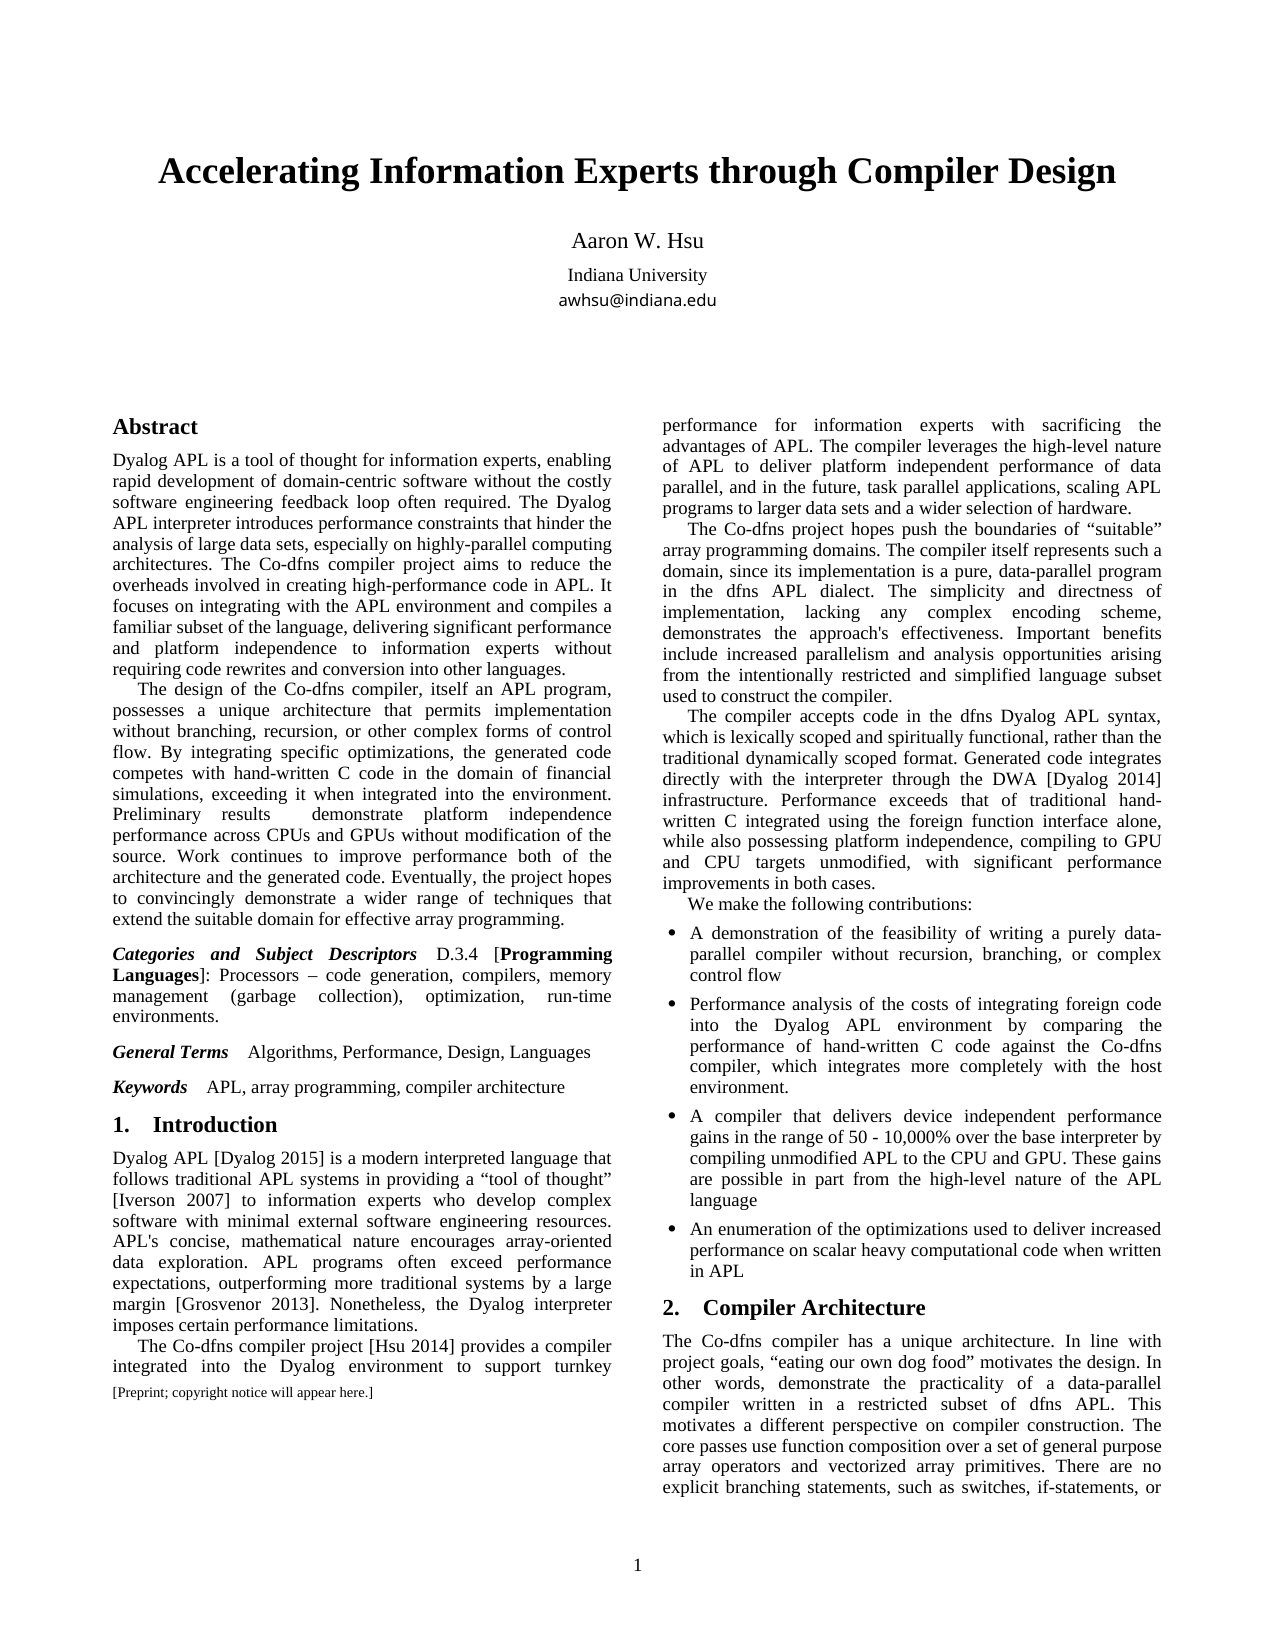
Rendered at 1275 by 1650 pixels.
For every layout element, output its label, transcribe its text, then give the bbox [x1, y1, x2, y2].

subtitle General Terms Algorithms, Performance, Design, Languages [112, 1042, 612, 1062]
text The design of the Co-dfns compiler, itself an APL program, possesses a unique architecture that permits implementation without branching, recursion, or other complex forms of control flow. By integrating specific optimizations, the generated code competes with hand-written C code in the domain of financial simulations, exceeding it when integrated into the environment. Preliminary results demonstrate platform independence performance across CPUs and GPUs without modification of the source. Work continues to improve performance both of the architecture and the generated code. Eventually, the project hopes to convincingly demonstrate a wider range of techniques that extend the suitable domain for effective array programming. [112, 679, 612, 929]
text The compiler accepts code in the dfns Dyalog APL syntax, which is lexically scoped and spiritually functional, rather than the traditional dynamically scoped format. Generated code integrates directly with the interpreter through the DWA [Dyalog 2014] infrastructure. Performance exceeds that of traditional hand-written C integrated using the foreign function interface alone, while also possessing platform independence, compiling to GPU and CPU targets unmodified, with significant performance improvements in both cases. [662, 706, 1162, 894]
text We make the following contributions: [662, 894, 1162, 914]
title Accelerating Information Experts through Compiler Design [112, 150, 1162, 192]
text Dyalog APL is a tool of thought for information experts, enabling rapid development of domain-centric software without the costly software engineering feedback loop often required. The Dyalog APL interpreter introduces performance constraints that hinder the analysis of large data sets, especially on highly-parallel computing architectures. The Co-dfns compiler project aims to reduce the overheads involved in creating high-performance code in APL. It focuses on integrating with the APL environment and compiles a familiar subset of the language, delivering significant performance and platform independence to information experts without requiring code rewrites and conversion into other languages. [112, 450, 612, 679]
table_header Aaron W. Hsu Indiana University awhsu@indiana.edu [113, 192, 1162, 414]
subtitle Keywords APL, array programming, compiler architecture [112, 1077, 612, 1098]
list A compiler that delivers device independent performance gains in the range of 50 - 10,000% over the base interpreter by compiling unmodified APL to the CPU and GPU. These gains are possible in part from the high-level nature of the APL language [669, 1106, 1162, 1210]
list Performance analysis of the costs of integrating foreign code into the Dyalog APL environment by comparing the performance of hand-written C code against the Co-dfns compiler, which integrates more completely with the host environment. [669, 994, 1162, 1098]
list An enumeration of the optimizations used to deliver increased performance on scalar heavy computational code when written in APL [669, 1219, 1162, 1281]
text The Co-dfns compiler has a unique architecture. In line with project goals, “eating our own dog food” motivates the design. In other words, demonstrate the practicality of a data-parallel compiler written in a restricted subset of dfns APL. This motivates a different perspective on compiler construction. The core passes use function composition over a set of general purpose array operators and vectorized array primitives. There are no explicit branching statements, such as switches, if-statements, or [662, 1331, 1162, 1498]
subtitle Categories and Subject Descriptors D.3.4 [Programming Languages]: Processors – code generation, compilers, memory management (garbage collection), optimization, run-time environments. [112, 944, 612, 1027]
text Dyalog APL [Dyalog 2015] is a modern interpreted language that follows traditional APL systems in providing a “tool of thought” [Iverson 2007] to information experts who develop complex software with minimal external software engineering resources. APL's concise, mathematical nature encourages array-oriented data exploration. APL programs often exceed performance expectations, outperforming more traditional systems by a large margin [Grosvenor 2013]. Nonetheless, the Dyalog interpreter imposes certain performance limitations. [112, 1148, 612, 1335]
text The Co-dfns project hopes push the boundaries of “suitable” array programming domains. The compiler itself represents such a domain, since its implementation is a pure, data-parallel program in the dfns APL dialect. The simplicity and directness of implementation, lacking any complex encoding scheme, demonstrates the approach's effectiveness. Important benefits include increased parallelism and analysis opportunities arising from the intentionally restricted and simplified language subset used to construct the compiler. [662, 519, 1162, 706]
list A demonstration of the feasibility of writing a purely data-parallel compiler without recursion, branching, or complex control flow [669, 923, 1162, 985]
subtitle Compiler Architecture [662, 1294, 1162, 1321]
subtitle Introduction [112, 1110, 612, 1137]
text The Co-dfns compiler project [Hsu 2014] provides a compiler integrated into the Dyalog environment to support turnkey [112, 1335, 612, 1377]
text performance for information experts with sacrificing the advantages of APL. The compiler leverages the high-level nature of APL to deliver platform independent performance of data parallel, and in the future, task parallel applications, scaling APL programs to larger data sets and a wider selection of hardware. [662, 414, 1162, 519]
text [Preprint; copyright notice will appear here.] [112, 1384, 612, 1401]
